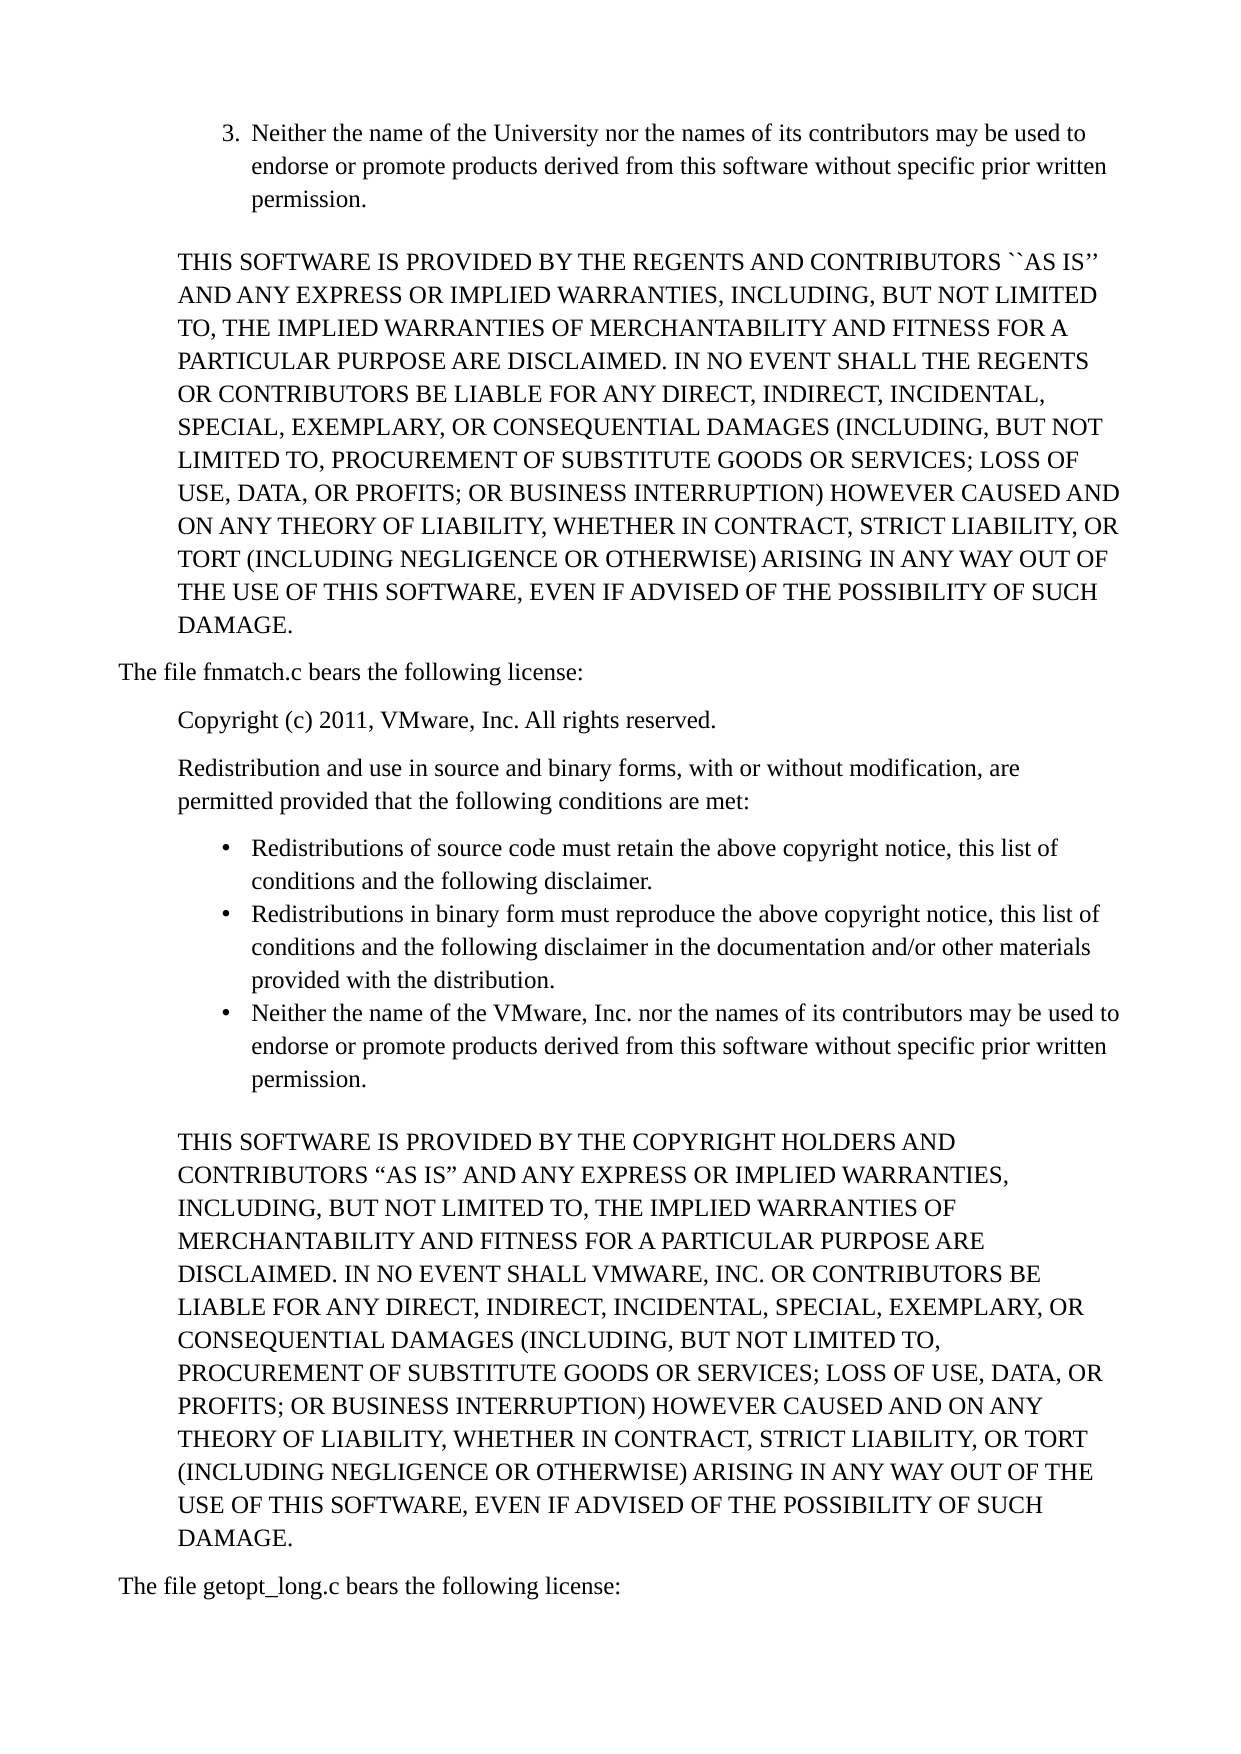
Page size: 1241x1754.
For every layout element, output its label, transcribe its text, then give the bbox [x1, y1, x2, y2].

list Neither the name of the University nor the names of its contributors may be used to endorse or promote products derived from this software without specific prior written permission. [222, 118, 1122, 213]
list Redistributions in binary form must reproduce the above copyright notice, this list of conditions and the following disclaimer in the documentation and/or other materials provided with the distribution. [222, 899, 1122, 994]
list THIS SOFTWARE IS PROVIDED BY THE COPYRIGHT HOLDERS AND CONTRIBUTORS “AS IS” AND ANY EXPRESS OR IMPLIED WARRANTIES, INCLUDING, BUT NOT LIMITED TO, THE IMPLIED WARRANTIES OF MERCHANTABILITY AND FITNESS FOR A PARTICULAR PURPOSE ARE DISCLAIMED. IN NO EVENT SHALL VMWARE, INC. OR CONTRIBUTORS BE LIABLE FOR ANY DIRECT, INDIRECT, INCIDENTAL, SPECIAL, EXEMPLARY, OR CONSEQUENTIAL DAMAGES (INCLUDING, BUT NOT LIMITED TO, PROCUREMENT OF SUBSTITUTE GOODS OR SERVICES; LOSS OF USE, DATA, OR PROFITS; OR BUSINESS INTERRUPTION) HOWEVER CAUSED AND ON ANY THEORY OF LIABILITY, WHETHER IN CONTRACT, STRICT LIABILITY, OR TORT (INCLUDING NEGLIGENCE OR OTHERWISE) ARISING IN ANY WAY OUT OF THE USE OF THIS SOFTWARE, EVEN IF ADVISED OF THE POSSIBILITY OF SUCH DAMAGE. [177, 1127, 1122, 1552]
subtitle The file getopt_long.c bears the following license: [118, 1571, 1122, 1599]
subtitle The file fnmatch.c bears the following license: [118, 657, 1122, 686]
list Copyright (c) 2011, VMware, Inc. All rights reserved. [177, 705, 1122, 734]
list THIS SOFTWARE IS PROVIDED BY THE REGENTS AND CONTRIBUTORS ``AS IS’’ AND ANY EXPRESS OR IMPLIED WARRANTIES, INCLUDING, BUT NOT LIMITED TO, THE IMPLIED WARRANTIES OF MERCHANTABILITY AND FITNESS FOR A PARTICULAR PURPOSE ARE DISCLAIMED. IN NO EVENT SHALL THE REGENTS OR CONTRIBUTORS BE LIABLE FOR ANY DIRECT, INDIRECT, INCIDENTAL, SPECIAL, EXEMPLARY, OR CONSEQUENTIAL DAMAGES (INCLUDING, BUT NOT LIMITED TO, PROCUREMENT OF SUBSTITUTE GOODS OR SERVICES; LOSS OF USE, DATA, OR PROFITS; OR BUSINESS INTERRUPTION) HOWEVER CAUSED AND ON ANY THEORY OF LIABILITY, WHETHER IN CONTRACT, STRICT LIABILITY, OR TORT (INCLUDING NEGLIGENCE OR OTHERWISE) ARISING IN ANY WAY OUT OF THE USE OF THIS SOFTWARE, EVEN IF ADVISED OF THE POSSIBILITY OF SUCH DAMAGE. [177, 247, 1122, 639]
list Redistributions of source code must retain the above copyright notice, this list of conditions and the following disclaimer. [222, 833, 1122, 895]
list Redistribution and use in source and binary forms, with or without modification, are permitted provided that the following conditions are met: [177, 753, 1122, 814]
list Neither the name of the VMware, Inc. nor the names of its contributors may be used to endorse or promote products derived from this software without specific prior written permission. [222, 998, 1122, 1093]
